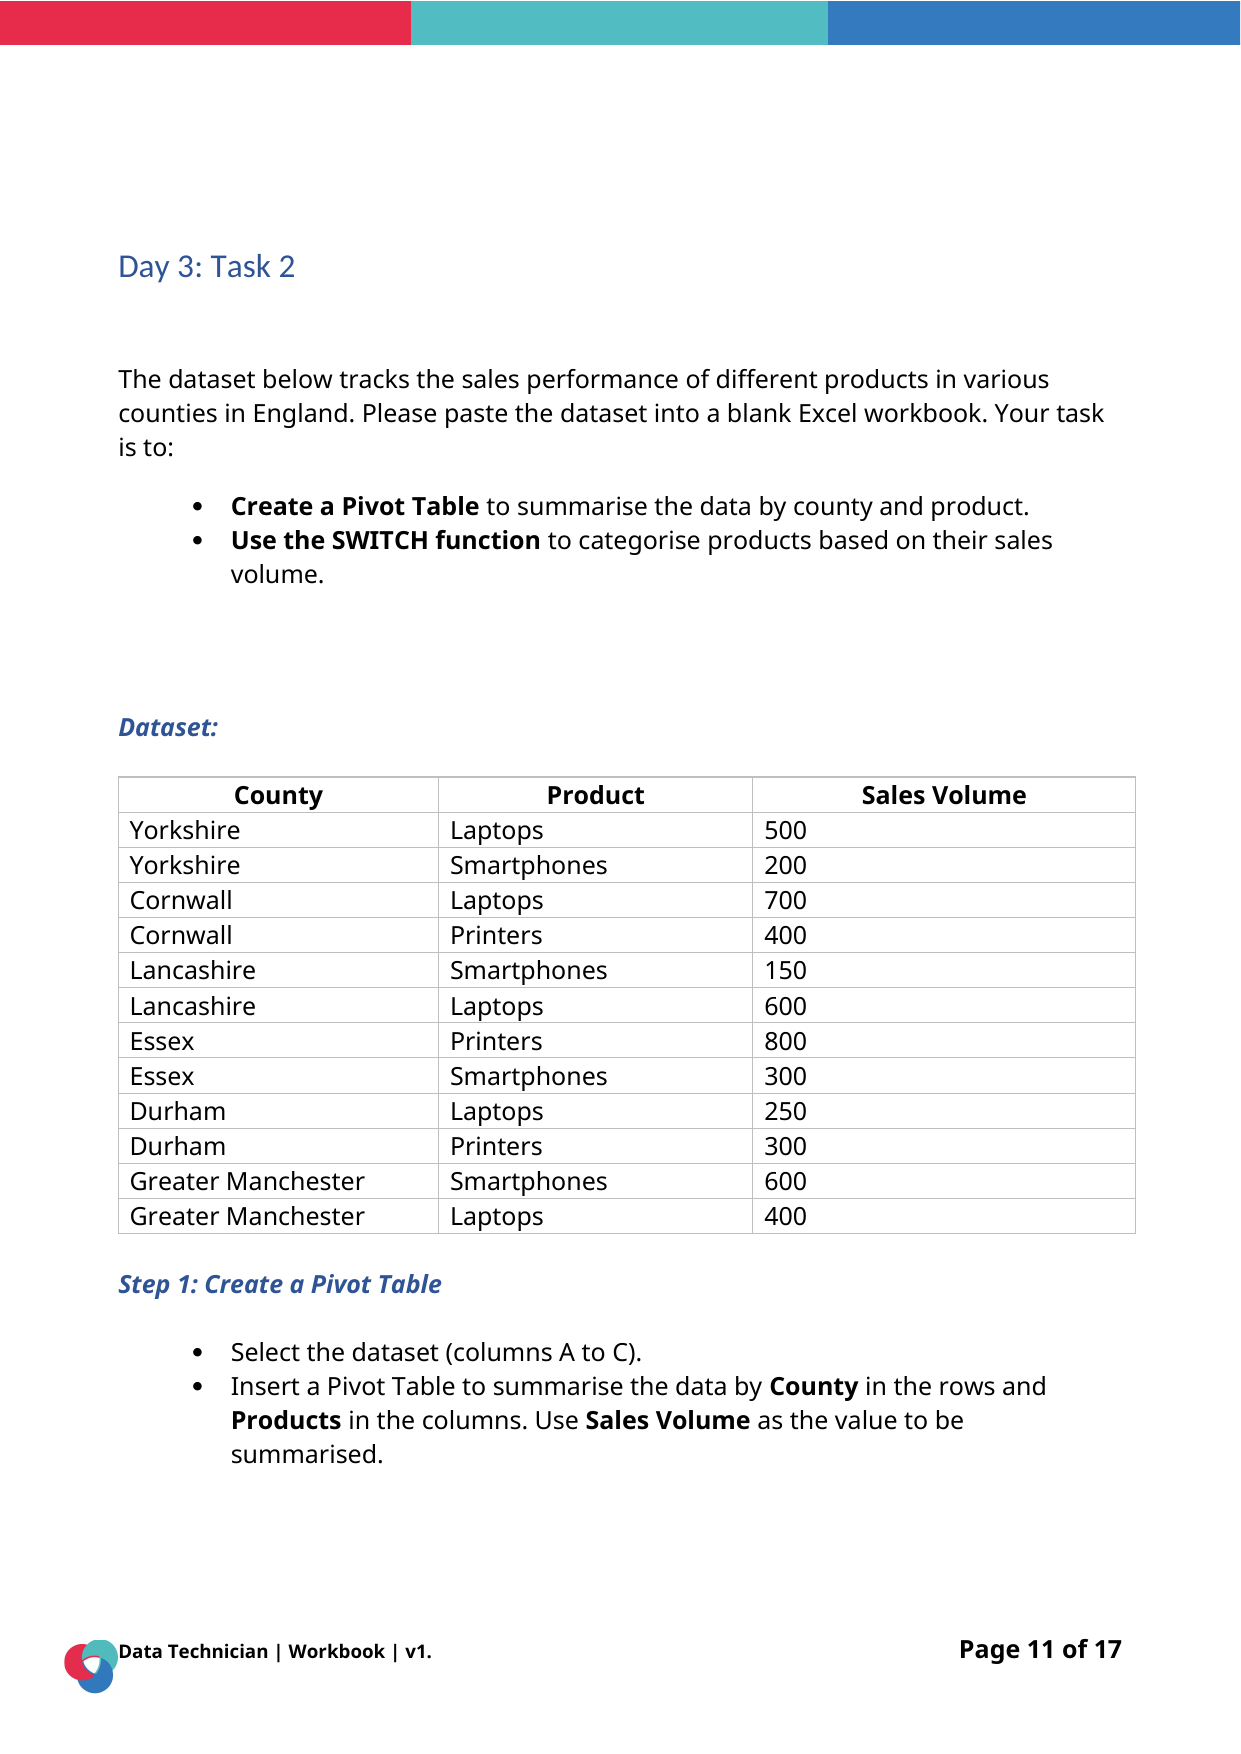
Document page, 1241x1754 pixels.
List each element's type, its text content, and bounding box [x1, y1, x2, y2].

table_cell Durham [119, 1129, 438, 1163]
table_cell Laptops [439, 883, 752, 917]
table_cell Smartphones [439, 953, 752, 987]
table_cell 400 [753, 918, 1135, 952]
table_cell 250 [753, 1094, 1135, 1127]
table_cell Cornwall [119, 883, 438, 917]
table_cell Smartphones [439, 1164, 752, 1198]
table_header County [119, 778, 438, 812]
table_cell Cornwall [119, 918, 438, 952]
table_cell Greater Manchester [119, 1199, 438, 1233]
table_cell Yorkshire [119, 813, 438, 847]
subtitle Day 3: Task 2 [118, 245, 1122, 286]
table_cell Laptops [439, 1199, 752, 1233]
table_cell Laptops [439, 988, 752, 1022]
table_cell Smartphones [439, 1058, 752, 1092]
table_cell 600 [753, 1164, 1135, 1198]
table_cell Durham [119, 1094, 438, 1127]
table_cell Yorkshire [119, 848, 438, 882]
table_cell Laptops [439, 1094, 752, 1127]
table_cell Greater Manchester [119, 1164, 438, 1198]
table_cell 800 [753, 1023, 1135, 1057]
text The dataset below tracks the sales performance of different products in various counties in England. Please paste the dataset into a blank Excel workbook. Your task is to: [118, 362, 1122, 464]
list Create a Pivot Table to summarise the data by county and product. [193, 489, 1122, 523]
table_cell Lancashire [119, 988, 438, 1022]
table_header Product [439, 778, 752, 812]
table_cell Smartphones [439, 848, 752, 882]
table_header Sales Volume [753, 778, 1135, 812]
subtitle Step 1: Create a Pivot Table [118, 1267, 1122, 1301]
table_cell 700 [753, 883, 1135, 917]
subtitle Dataset: [118, 709, 1122, 743]
table_cell 200 [753, 848, 1135, 882]
table_cell 300 [753, 1129, 1135, 1163]
table_cell 150 [753, 953, 1135, 987]
table_cell Printers [439, 1023, 752, 1057]
list Use the SWITCH function to categorise products based on their sales volume. [193, 523, 1122, 591]
table_cell 400 [753, 1199, 1135, 1233]
table_cell Laptops [439, 813, 752, 847]
table_cell 500 [753, 813, 1135, 847]
table_cell 300 [753, 1058, 1135, 1092]
table_cell Essex [119, 1058, 438, 1092]
table_cell Printers [439, 1129, 752, 1163]
list Select the dataset (columns A to C). [193, 1334, 1122, 1368]
table_cell Essex [119, 1023, 438, 1057]
table_cell Lancashire [119, 953, 438, 987]
table_cell Printers [439, 918, 752, 952]
list Insert a Pivot Table to summarise the data by County in the rows and Products in the columns. Use Sales Volume as the value to be summarised. [193, 1368, 1122, 1471]
table_cell 600 [753, 988, 1135, 1022]
